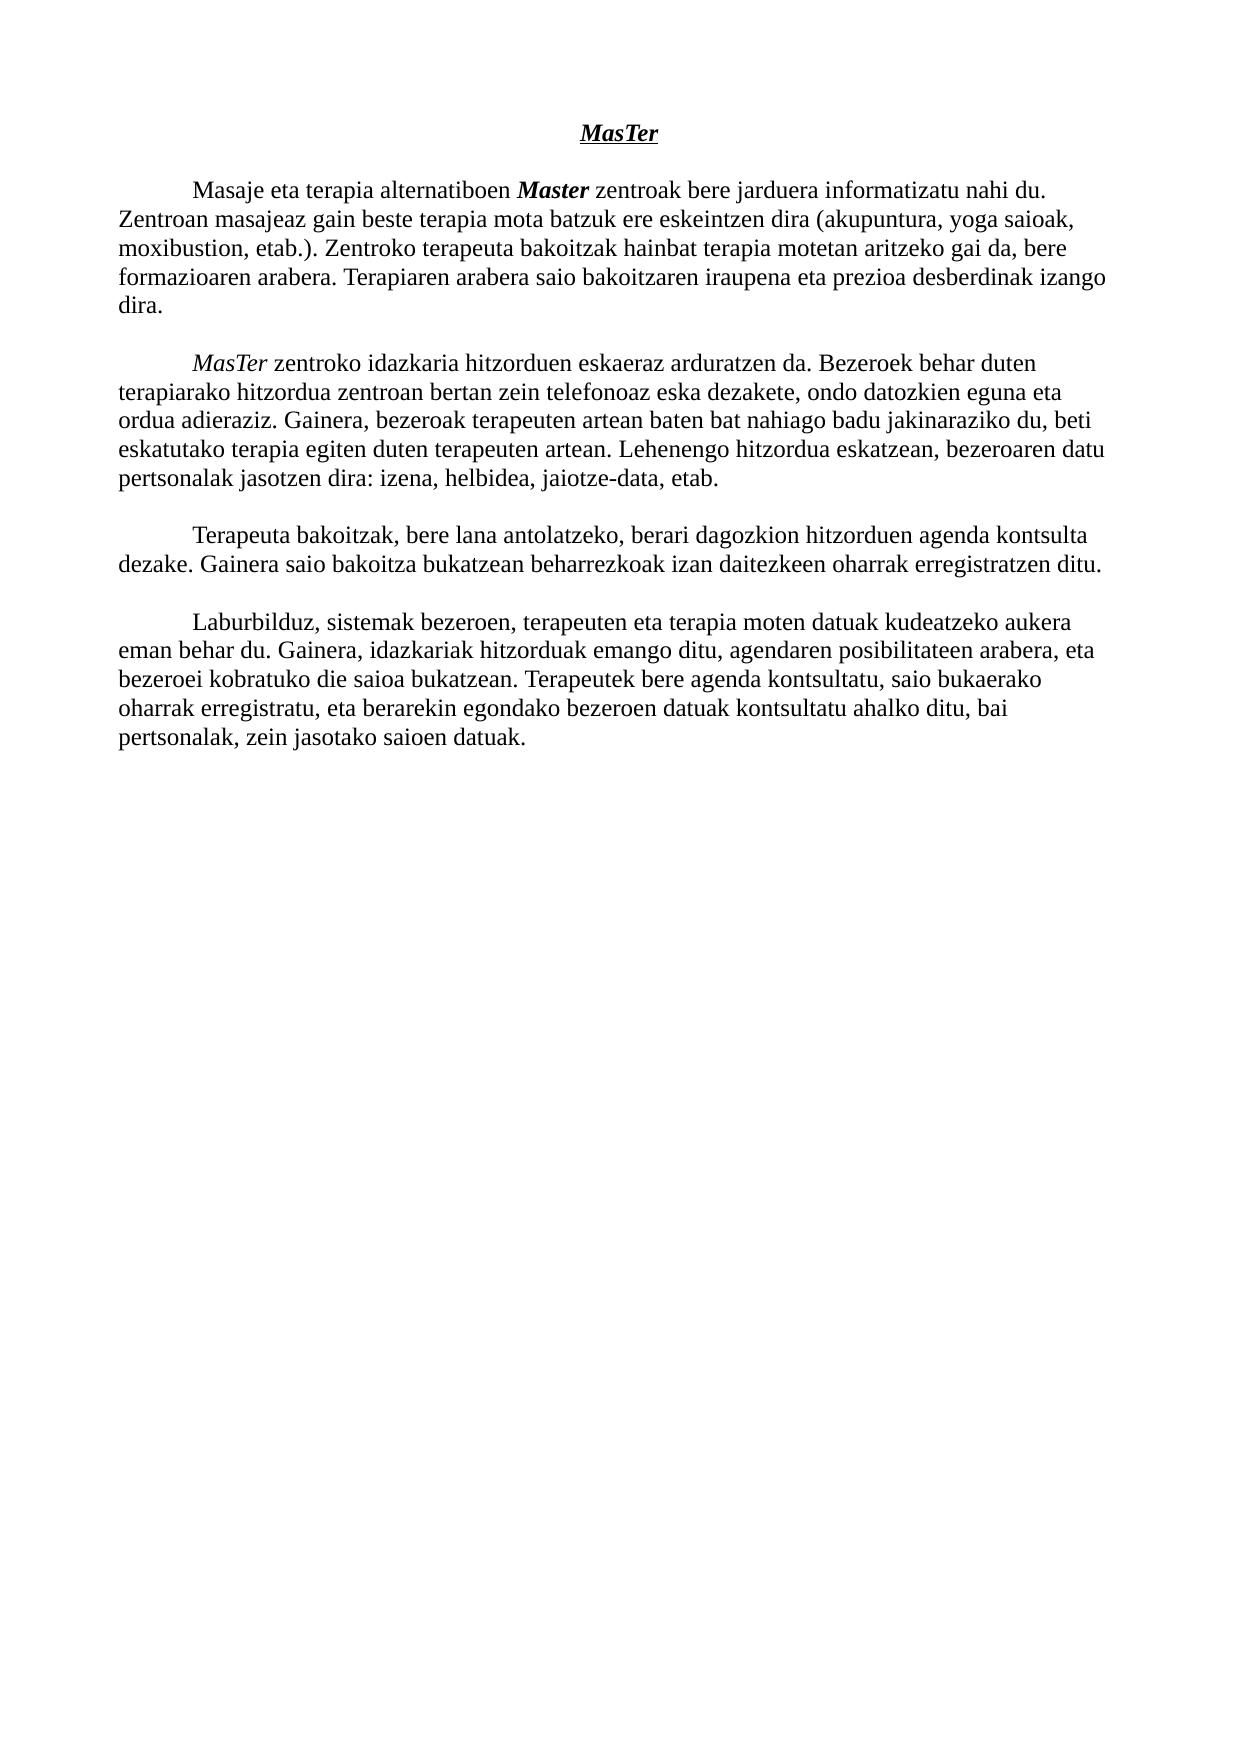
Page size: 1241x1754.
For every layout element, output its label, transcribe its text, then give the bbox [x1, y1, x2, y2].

text MasTer zentroko idazkaria hitzorduen eskaeraz arduratzen da. Bezeroek behar duten terapiarako hitzordua zentroan bertan zein telefonoaz eska dezakete, ondo datozkien eguna eta ordua adieraziz. Gainera, bezeroak terapeuten artean baten bat nahiago badu jakinaraziko du, beti eskatutako terapia egiten duten terapeuten artean. Lehenengo hitzordua eskatzean, bezeroaren datu pertsonalak jasotzen dira: izena, helbidea, jaiotze-data, etab. [118, 348, 1122, 492]
text Masaje eta terapia alternatiboen Master zentroak bere jarduera informatizatu nahi du. Zentroan masajeaz gain beste terapia mota batzuk ere eskeintzen dira (akupuntura, yoga saioak, moxibustion, etab.). Zentroko terapeuta bakoitzak hainbat terapia motetan aritzeko gai da, bere formazioaren arabera. Terapiaren arabera saio bakoitzaren iraupena eta prezioa desberdinak izango dira. [118, 176, 1122, 319]
text Laburbilduz, sistemak bezeroen, terapeuten eta terapia moten datuak kudeatzeko aukera eman behar du. Gainera, idazkariak hitzorduak emango ditu, agendaren posibilitateen arabera, eta bezeroei kobratuko die saioa bukatzean. Terapeutek bere agenda kontsultatu, saio bukaerako oharrak erregistratu, eta berarekin egondako bezeroen datuak kontsultatu ahalko ditu, bai pertsonalak, zein jasotako saioen datuak. [118, 607, 1122, 751]
text MasTer [118, 118, 1122, 147]
text Terapeuta bakoitzak, bere lana antolatzeko, berari dagozkion hitzorduen agenda kontsulta dezake. Gainera saio bakoitza bukatzean beharrezkoak izan daitezkeen oharrak erregistratzen ditu. [118, 521, 1122, 578]
